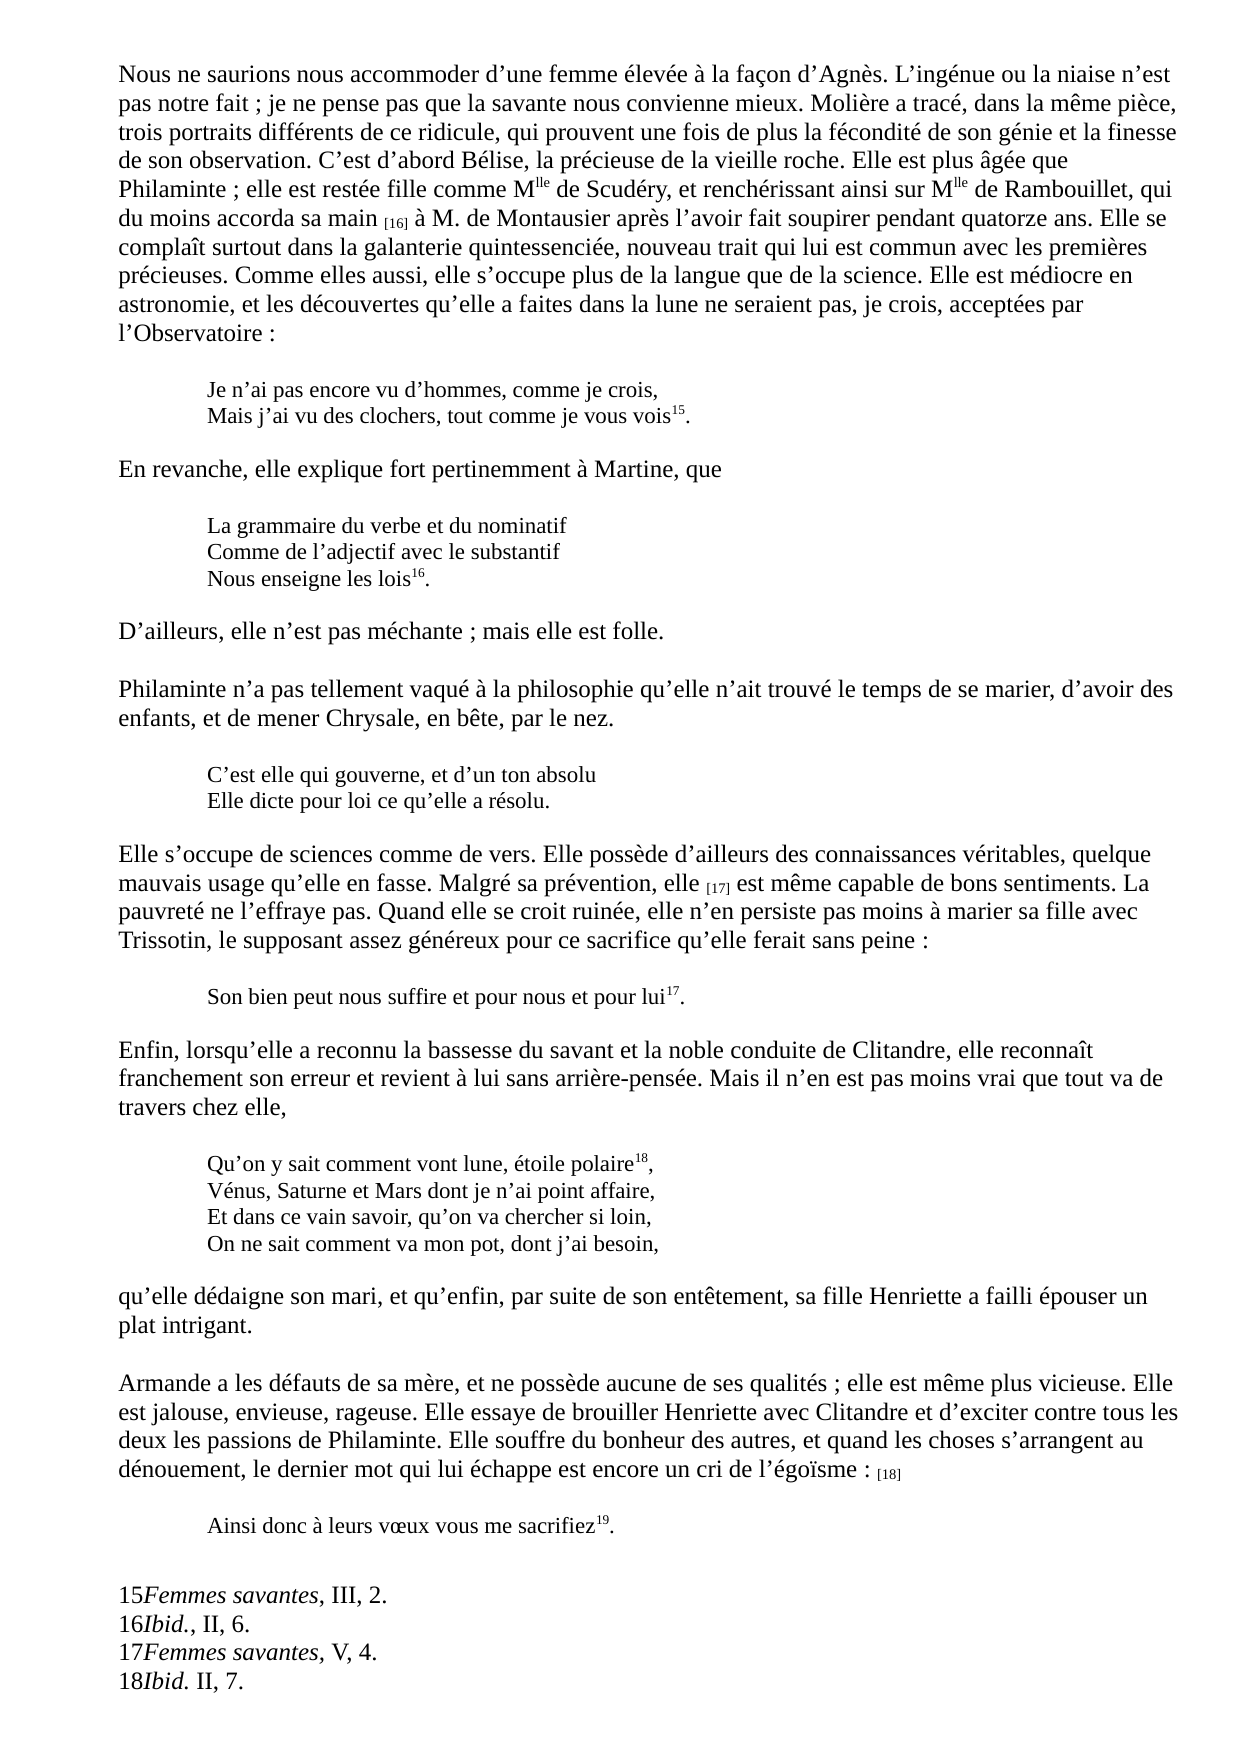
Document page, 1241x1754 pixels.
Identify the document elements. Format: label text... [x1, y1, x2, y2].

text En revanche, elle explique fort pertinemment à Martine, que [118, 454, 1181, 482]
text Armande a les défauts de sa mère, et ne possède aucune de ses qualités ; elle est même plus vicieuse. Elle est jalouse, envieuse, rageuse. Elle essaye de brouiller Henriette avec Clitandre et d’exciter contre tous les deux les passions de Philaminte. Elle souffre du bonheur des autres, et quand les choses s’arrangent au dénouement, le dernier mot qui lui échappe est encore un cri de l’égoïsme : [18] [118, 1368, 1181, 1483]
text Nous enseigne les lois. [207, 565, 1181, 591]
text Enfin, lorsqu’elle a reconnu la bassesse du savant et la noble conduite de Clitandre, elle reconnaît franchement son erreur et revient à lui sans arrière-pensée. Mais il n’en est pas moins vrai que tout va de travers chez elle, [118, 1035, 1181, 1121]
text C’est elle qui gouverne, et d’un ton absolu [207, 761, 1181, 788]
text Elle dicte pour loi ce qu’elle a résolu. [207, 788, 1181, 814]
text Nous ne saurions nous accommoder d’une femme élevée à la façon d’Agnès. L’ingénue ou la niaise n’est pas notre fait ; je ne pense pas que la savante nous convienne mieux. Molière a tracé, dans la même pièce, trois portraits différents de ce ridicule, qui prouvent une fois de plus la fécondité de son génie et la finesse de son observation. C’est d’abord Bélise, la précieuse de la vieille roche. Elle est plus âgée que Philaminte ; elle est restée fille comme Mlle de Scudéry, et renchérissant ainsi sur Mlle de Rambouillet, qui du moins accorda sa main [16] à M. de Montausier après l’avoir fait soupirer pendant quatorze ans. Elle se complaît surtout dans la galanterie quintessenciée, nouveau trait qui lui est commun avec les premières précieuses. Comme elles aussi, elle s’occupe plus de la langue que de la science. Elle est médiocre en astronomie, et les découvertes qu’elle a faites dans la lune ne seraient pas, je crois, acceptées par l’Observatoire : [118, 59, 1181, 347]
text Son bien peut nous suffire et pour nous et pour lui. [207, 983, 1181, 1010]
text La grammaire du verbe et du nominatif [207, 512, 1181, 538]
text Vénus, Saturne et Mars dont je n’ai point affaire, [207, 1177, 1181, 1203]
text qu’elle dédaigne son mari, et qu’enfin, par suite de son entêtement, sa fille Henriette a failli épouser un plat intrigant. [118, 1281, 1181, 1338]
text Je n’ai pas encore vu d’hommes, comme je crois, [207, 376, 1181, 402]
text D’ailleurs, elle n’est pas méchante ; mais elle est folle. [118, 616, 1181, 645]
text On ne sait comment va mon pot, dont j’ai besoin, [207, 1229, 1181, 1256]
text Mais j’ai vu des clochers, tout comme je vous vois. [207, 402, 1181, 429]
text Ibid., II, 6. [118, 1609, 1181, 1637]
text Femmes savantes, V, 4. [118, 1637, 1181, 1666]
text Comme de l’adjectif avec le substantif [207, 538, 1181, 565]
text Femmes savantes, III, 2. [118, 1580, 1181, 1609]
text Ainsi donc à leurs vœux vous me sacrifiez. [207, 1512, 1181, 1539]
text Et dans ce vain savoir, qu’on va chercher si loin, [207, 1203, 1181, 1229]
text Philaminte n’a pas tellement vaqué à la philosophie qu’elle n’ait trouvé le temps de se marier, d’avoir des enfants, et de mener Chrysale, en bête, par le nez. [118, 674, 1181, 732]
text Qu’on y sait comment vont lune, étoile polaire, [207, 1151, 1181, 1177]
text Elle s’occupe de sciences comme de vers. Elle possède d’ailleurs des connaissances véritables, quelque mauvais usage qu’elle en fasse. Malgré sa prévention, elle [17] est même capable de bons sentiments. La pauvreté ne l’effraye pas. Quand elle se croit ruinée, elle n’en persiste pas moins à marier sa fille avec Trissotin, le supposant assez généreux pour ce sacrifice qu’elle ferait sans peine : [118, 839, 1181, 954]
text Ibid. II, 7. [118, 1666, 1181, 1695]
